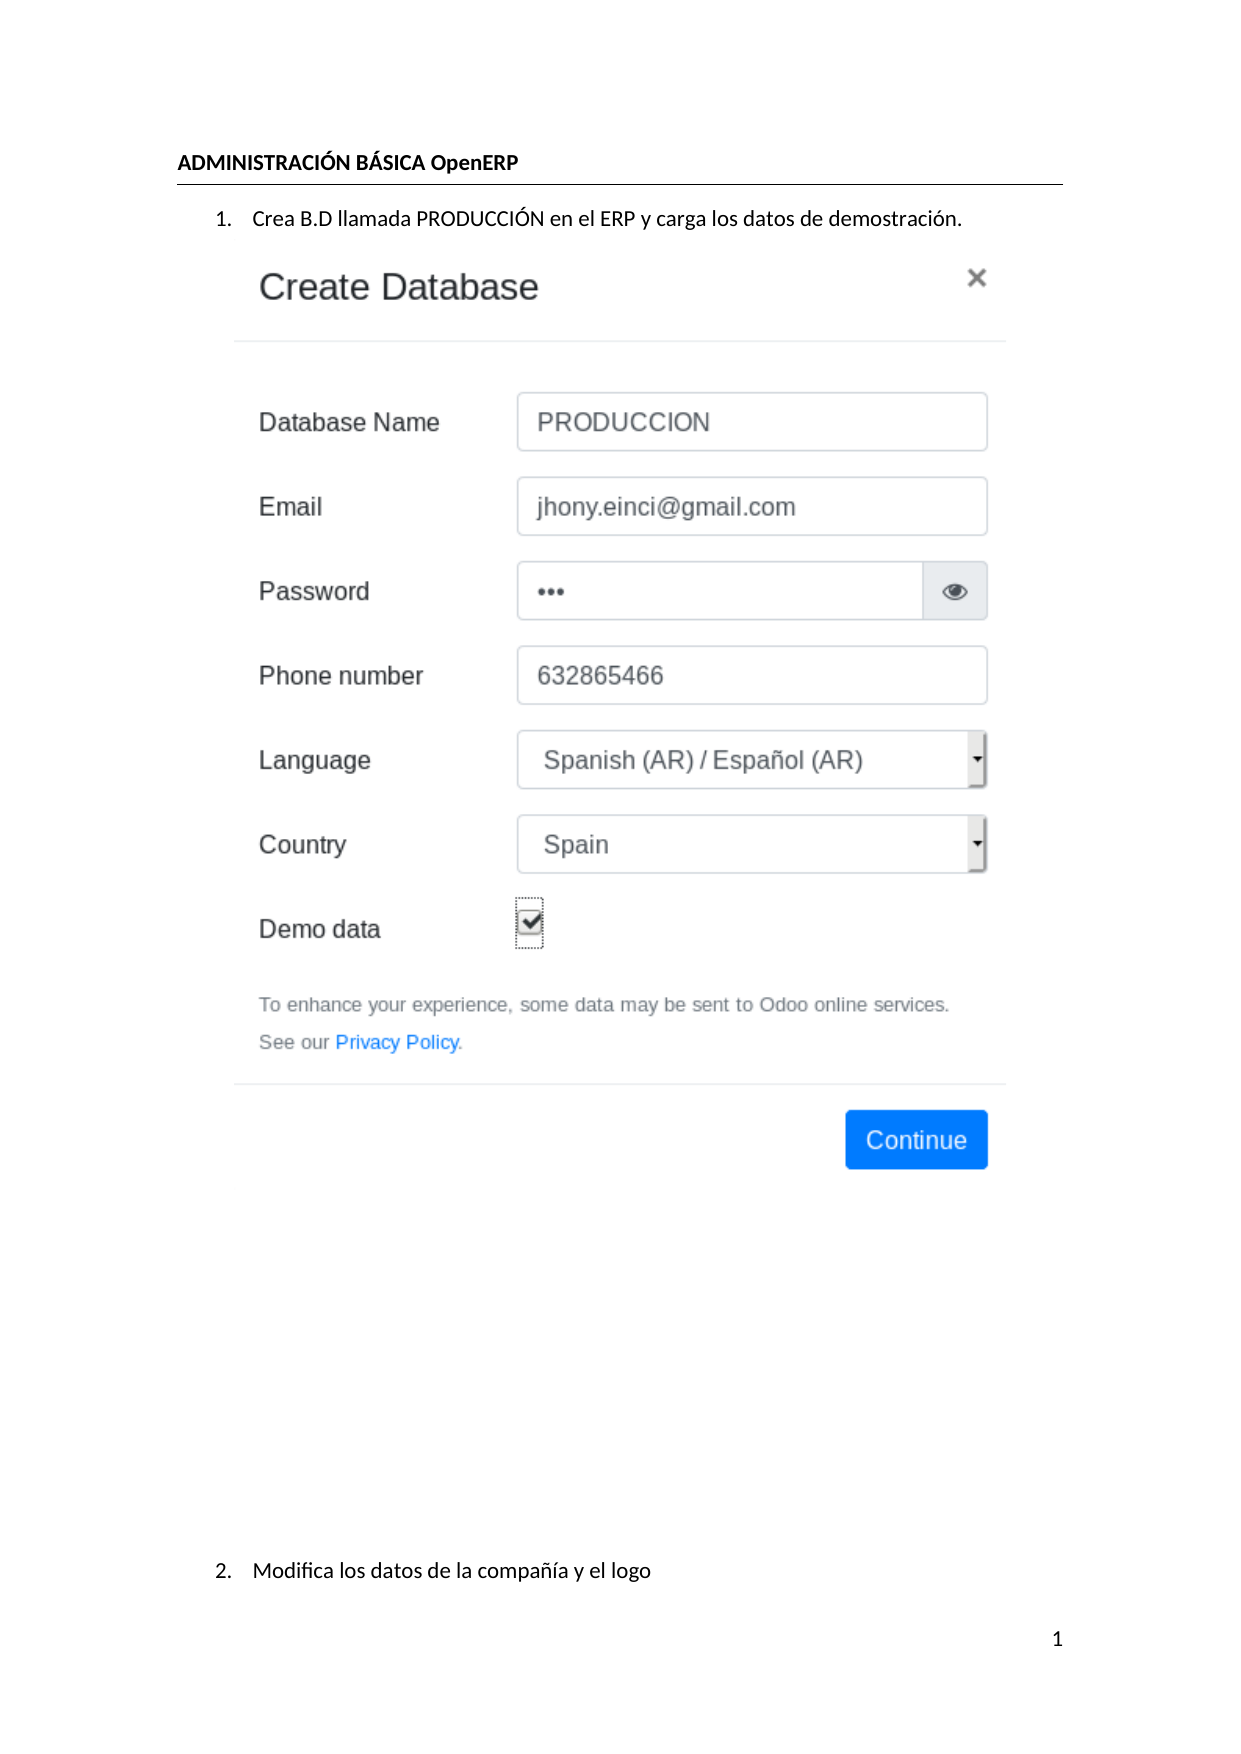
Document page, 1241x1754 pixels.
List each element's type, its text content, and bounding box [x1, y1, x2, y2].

list Crea B.D llamada PRODUCCIÓN en el ERP y carga los datos de demostración. [215, 204, 1063, 232]
text ADMINISTRACIÓN BÁSICA OpenERP [177, 148, 1063, 184]
picture [234, 239, 1007, 1190]
list Modifica los datos de la compañía y el logo [215, 1556, 1063, 1584]
